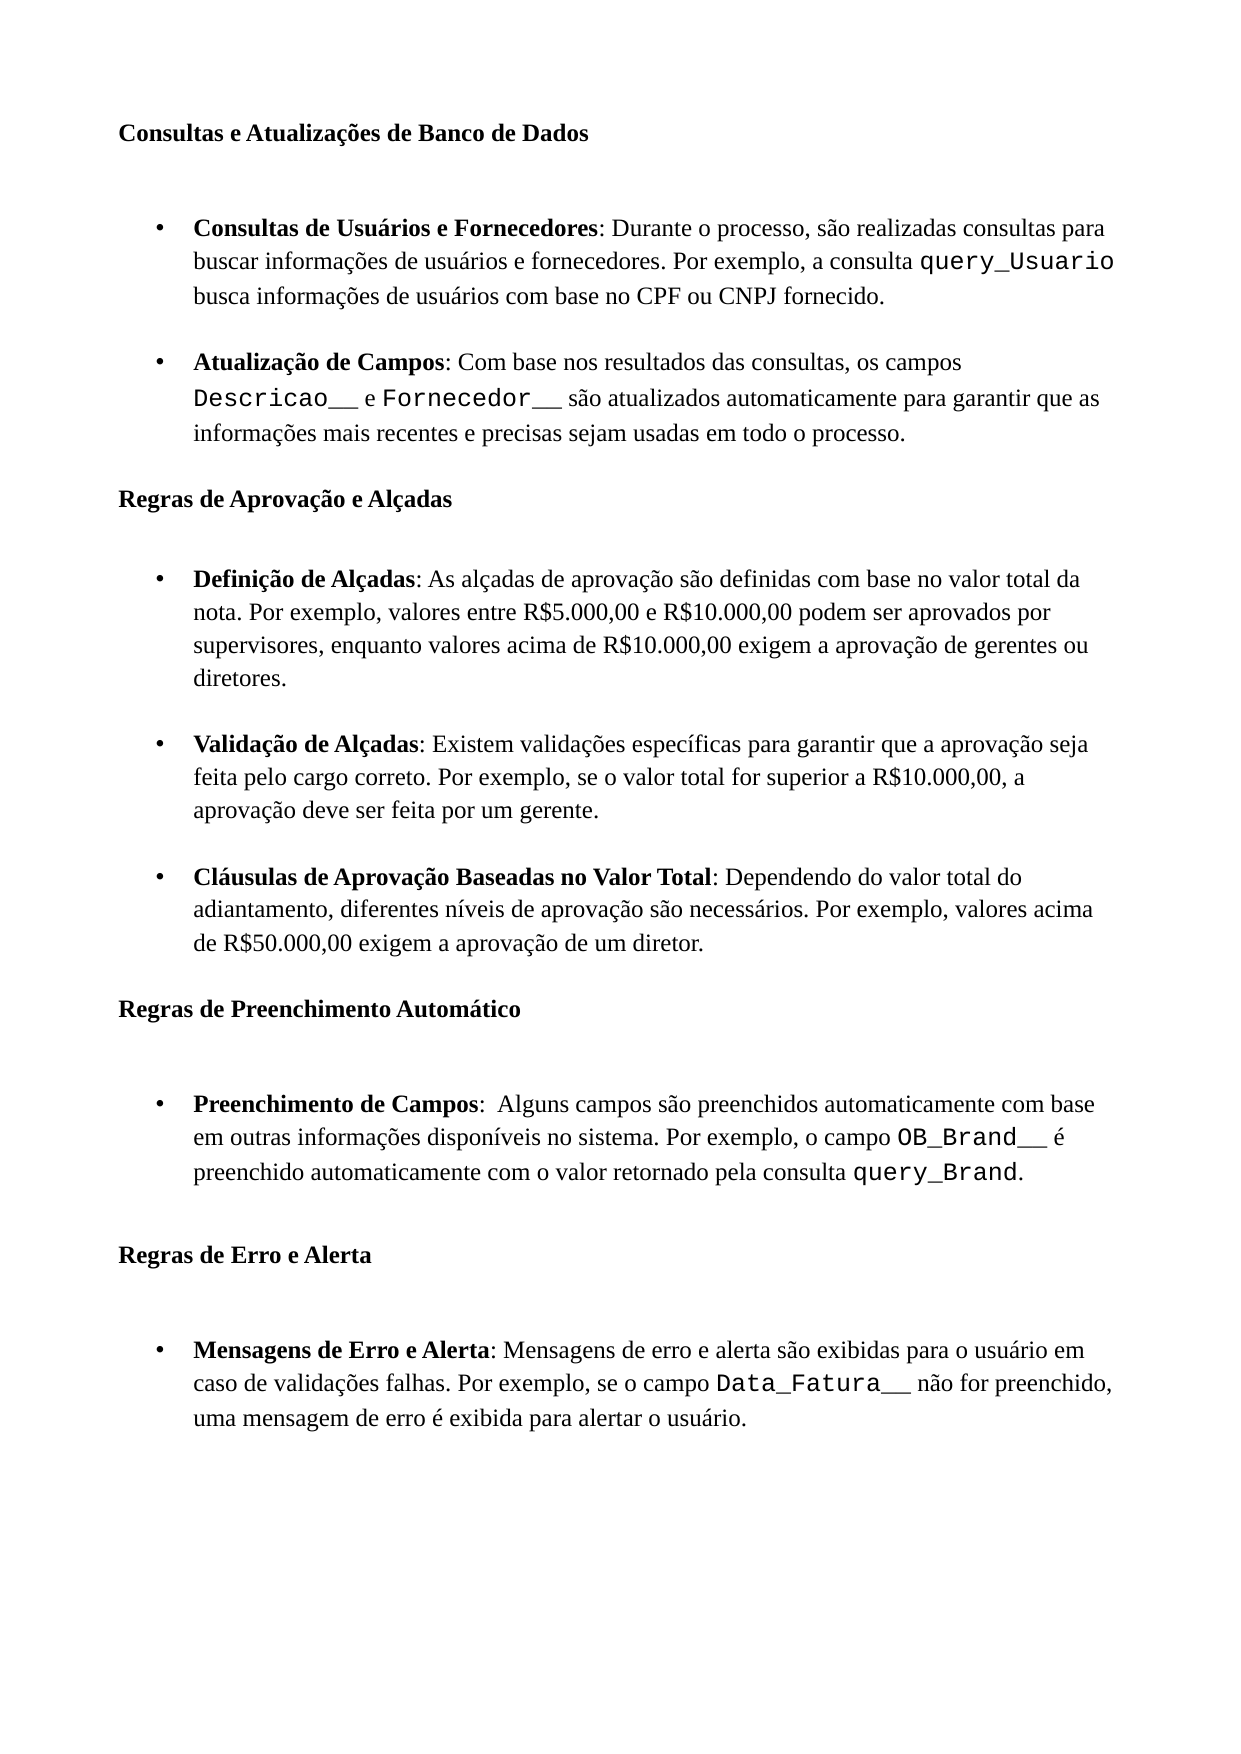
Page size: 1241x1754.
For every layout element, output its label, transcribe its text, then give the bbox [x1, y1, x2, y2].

text Regras de Erro e Alerta [118, 1240, 1122, 1269]
list Cláusulas de Aprovação Baseadas no Valor Total: Dependendo do valor total do adiantamento, diferentes níveis de aprovação são necessários. Por exemplo, valores acima de R$50.000,00 exigem a aprovação de um diretor. [156, 862, 1122, 956]
text Regras de Aprovação e Alçadas [118, 484, 1122, 512]
list Consultas de Usuários e Fornecedores: Durante o processo, são realizadas consultas para buscar informações de usuários e fornecedores. Por exemplo, a consulta query_Usuario busca informações de usuários com base no CPF ou CNPJ fornecido. [156, 213, 1122, 310]
list Mensagens de Erro e Alerta: Mensagens de erro e alerta são exibidas para o usuário em caso de validações falhas. Por exemplo, se o campo Data_Fatura__ não for preenchido, uma mensagem de erro é exibida para alertar o usuário. [156, 1335, 1122, 1432]
text Consultas e Atualizações de Banco de Dados [118, 118, 1122, 147]
text Regras de Preenchimento Automático [118, 994, 1122, 1022]
list Validação de Alçadas: Existem validações específicas para garantir que a aprovação seja feita pelo cargo correto. Por exemplo, se o valor total for superior a R$10.000,00, a aprovação deve ser feita por um gerente. [156, 729, 1122, 824]
list Atualização de Campos: Com base nos resultados das consultas, os campos Descricao__ e Fornecedor__ são atualizados automaticamente para garantir que as informações mais recentes e precisas sejam usadas em todo o processo. [156, 347, 1122, 446]
list Preenchimento de Campos: Alguns campos são preenchidos automaticamente com base em outras informações disponíveis no sistema. Por exemplo, o campo OB_Brand__ é preenchido automaticamente com o valor retornado pela consulta query_Brand. [156, 1089, 1122, 1188]
list Definição de Alçadas: As alçadas de aprovação são definidas com base no valor total da nota. Por exemplo, valores entre R$5.000,00 e R$10.000,00 podem ser aprovados por supervisores, enquanto valores acima de R$10.000,00 exigem a aprovação de gerentes ou diretores. [156, 564, 1122, 692]
